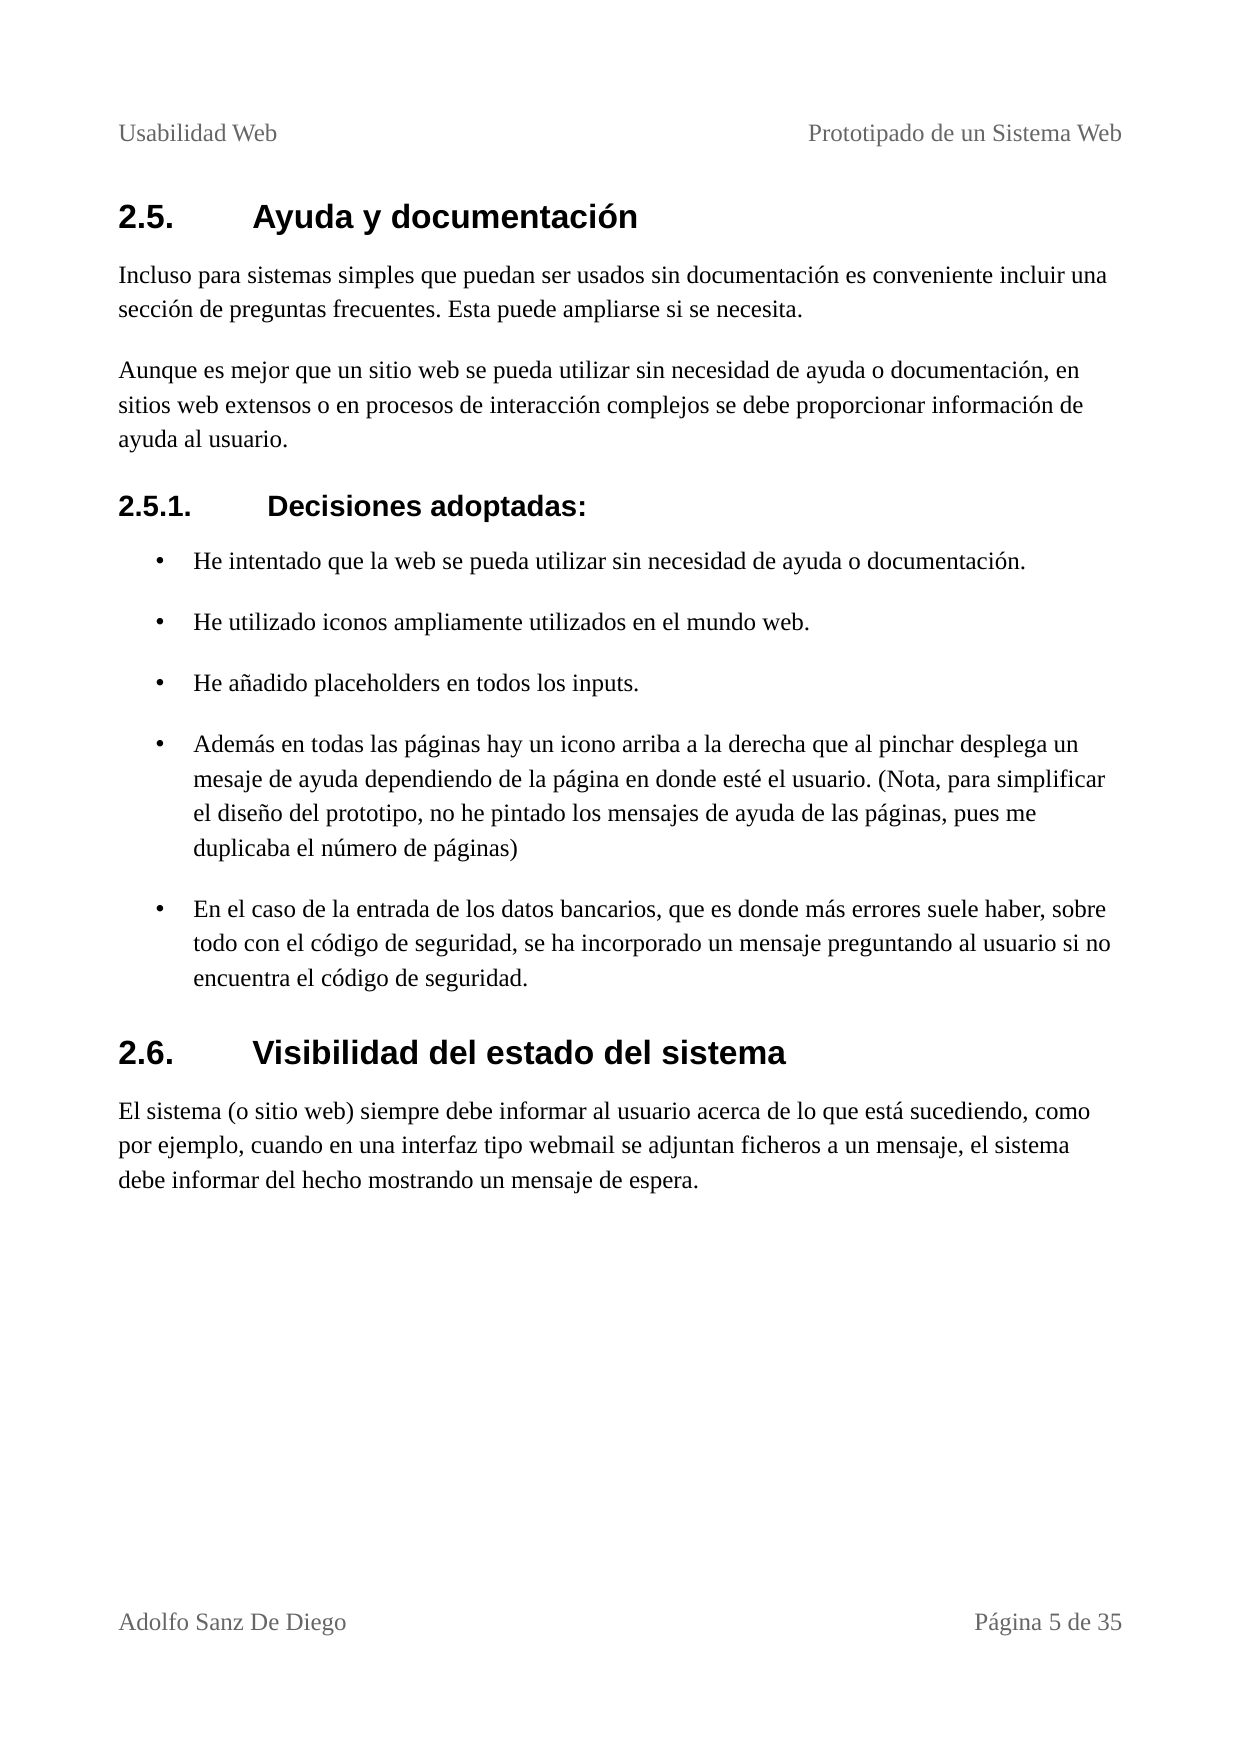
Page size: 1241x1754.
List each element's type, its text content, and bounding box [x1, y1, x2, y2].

list En el caso de la entrada de los datos bancarios, que es donde más errores suele haber, sobre todo con el código de seguridad, se ha incorporado un mensaje preguntando al usuario si no encuentra el código de seguridad. [156, 894, 1122, 992]
list He intentado que la web se pueda utilizar sin necesidad de ayuda o documentación. [156, 546, 1122, 575]
text Incluso para sistemas simples que puedan ser usados sin documentación es conveniente incluir una sección de preguntas frecuentes. Esta puede ampliarse si se necesita. [118, 260, 1122, 323]
list He añadido placeholders en todos los inputs. [156, 668, 1122, 697]
subtitle Visibilidad del estado del sistema [118, 1033, 1122, 1072]
list Además en todas las páginas hay un icono arriba a la derecha que al pinchar desplega un mesaje de ayuda dependiendo de la página en donde esté el usuario. (Nota, para simplificar el diseño del prototipo, no he pintado los mensajes de ayuda de las páginas, pues me duplicaba el número de páginas) [156, 729, 1122, 862]
text Aunque es mejor que un sitio web se pueda utilizar sin necesidad de ayuda o documentación, en sitios web extensos o en procesos de interacción complejos se debe proporcionar información de ayuda al usuario. [118, 356, 1122, 453]
subtitle Decisiones adoptadas: [118, 488, 1122, 522]
subtitle Ayuda y documentación [118, 197, 1122, 236]
list He utilizado iconos ampliamente utilizados en el mundo web. [156, 607, 1122, 636]
text El sistema (o sitio web) siempre debe informar al usuario acerca de lo que está sucediendo, como por ejemplo, cuando en una interfaz tipo webmail se adjuntan ficheros a un mensaje, el sistema debe informar del hecho mostrando un mensaje de espera. [118, 1096, 1122, 1194]
